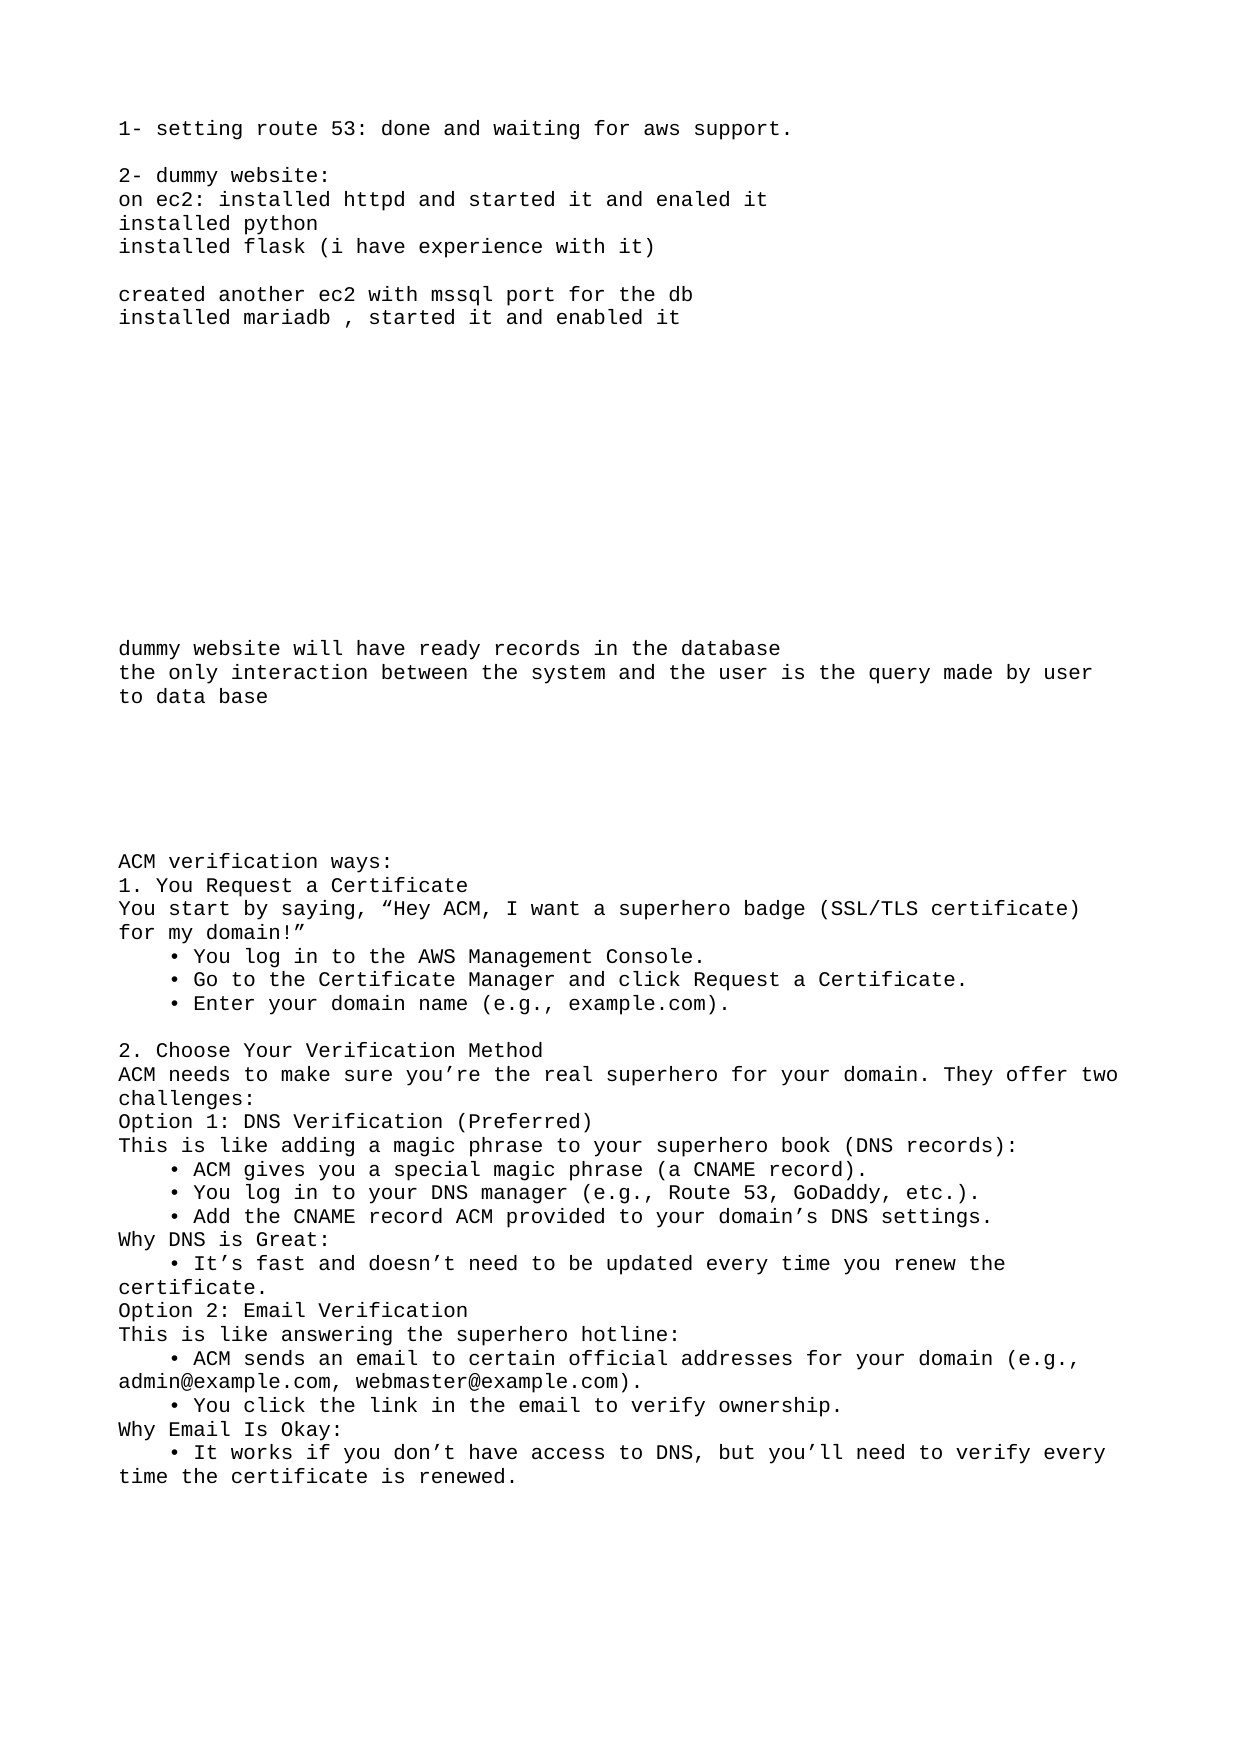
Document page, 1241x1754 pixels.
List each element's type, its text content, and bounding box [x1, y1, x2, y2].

text Why Email Is Okay: [118, 1419, 1122, 1442]
text • ACM sends an email to certain official addresses for your domain (e.g., admin@example.com, webmaster@example.com). [118, 1348, 1122, 1395]
text Option 2: Email Verification [118, 1300, 1122, 1324]
text dummy website will have ready records in the database [118, 638, 1122, 662]
text 2- dummy website: [118, 165, 1122, 189]
text • You log in to your DNS manager (e.g., Route 53, GoDaddy, etc.). [118, 1182, 1122, 1206]
text • You log in to the AWS Management Console. [118, 946, 1122, 969]
text installed mariadb , started it and enabled it [118, 307, 1122, 331]
text This is like adding a magic phrase to your superhero book (DNS records): [118, 1135, 1122, 1158]
text the only interaction between the system and the user is the query made by user to data base [118, 662, 1122, 709]
text on ec2: installed httpd and started it and enaled it [118, 189, 1122, 213]
text • You click the link in the email to verify ownership. [118, 1395, 1122, 1419]
text • Go to the Certificate Manager and click Request a Certificate. [118, 969, 1122, 993]
text 2. Choose Your Verification Method [118, 1040, 1122, 1064]
text This is like answering the superhero hotline: [118, 1324, 1122, 1348]
text • ACM gives you a special magic phrase (a CNAME record). [118, 1158, 1122, 1182]
text ACM needs to make sure you’re the real superhero for your domain. They offer two challenges: [118, 1064, 1122, 1111]
text created another ec2 with mssql port for the db [118, 284, 1122, 307]
text • It works if you don’t have access to DNS, but you’ll need to verify every time the certificate is renewed. [118, 1442, 1122, 1489]
text ACM verification ways: [118, 851, 1122, 875]
text • Add the CNAME record ACM provided to your domain’s DNS settings. [118, 1206, 1122, 1229]
text Why DNS is Great: [118, 1229, 1122, 1253]
text • It’s fast and doesn’t need to be updated every time you renew the certificate. [118, 1253, 1122, 1300]
text 1. You Request a Certificate [118, 875, 1122, 898]
text You start by saying, “Hey ACM, I want a superhero badge (SSL/TLS certificate) for my domain!” [118, 898, 1122, 946]
text Option 1: DNS Verification (Preferred) [118, 1111, 1122, 1135]
text • Enter your domain name (e.g., example.com). [118, 993, 1122, 1017]
text installed python [118, 213, 1122, 236]
text installed flask (i have experience with it) [118, 236, 1122, 260]
text 1- setting route 53: done and waiting for aws support. [118, 118, 1122, 142]
